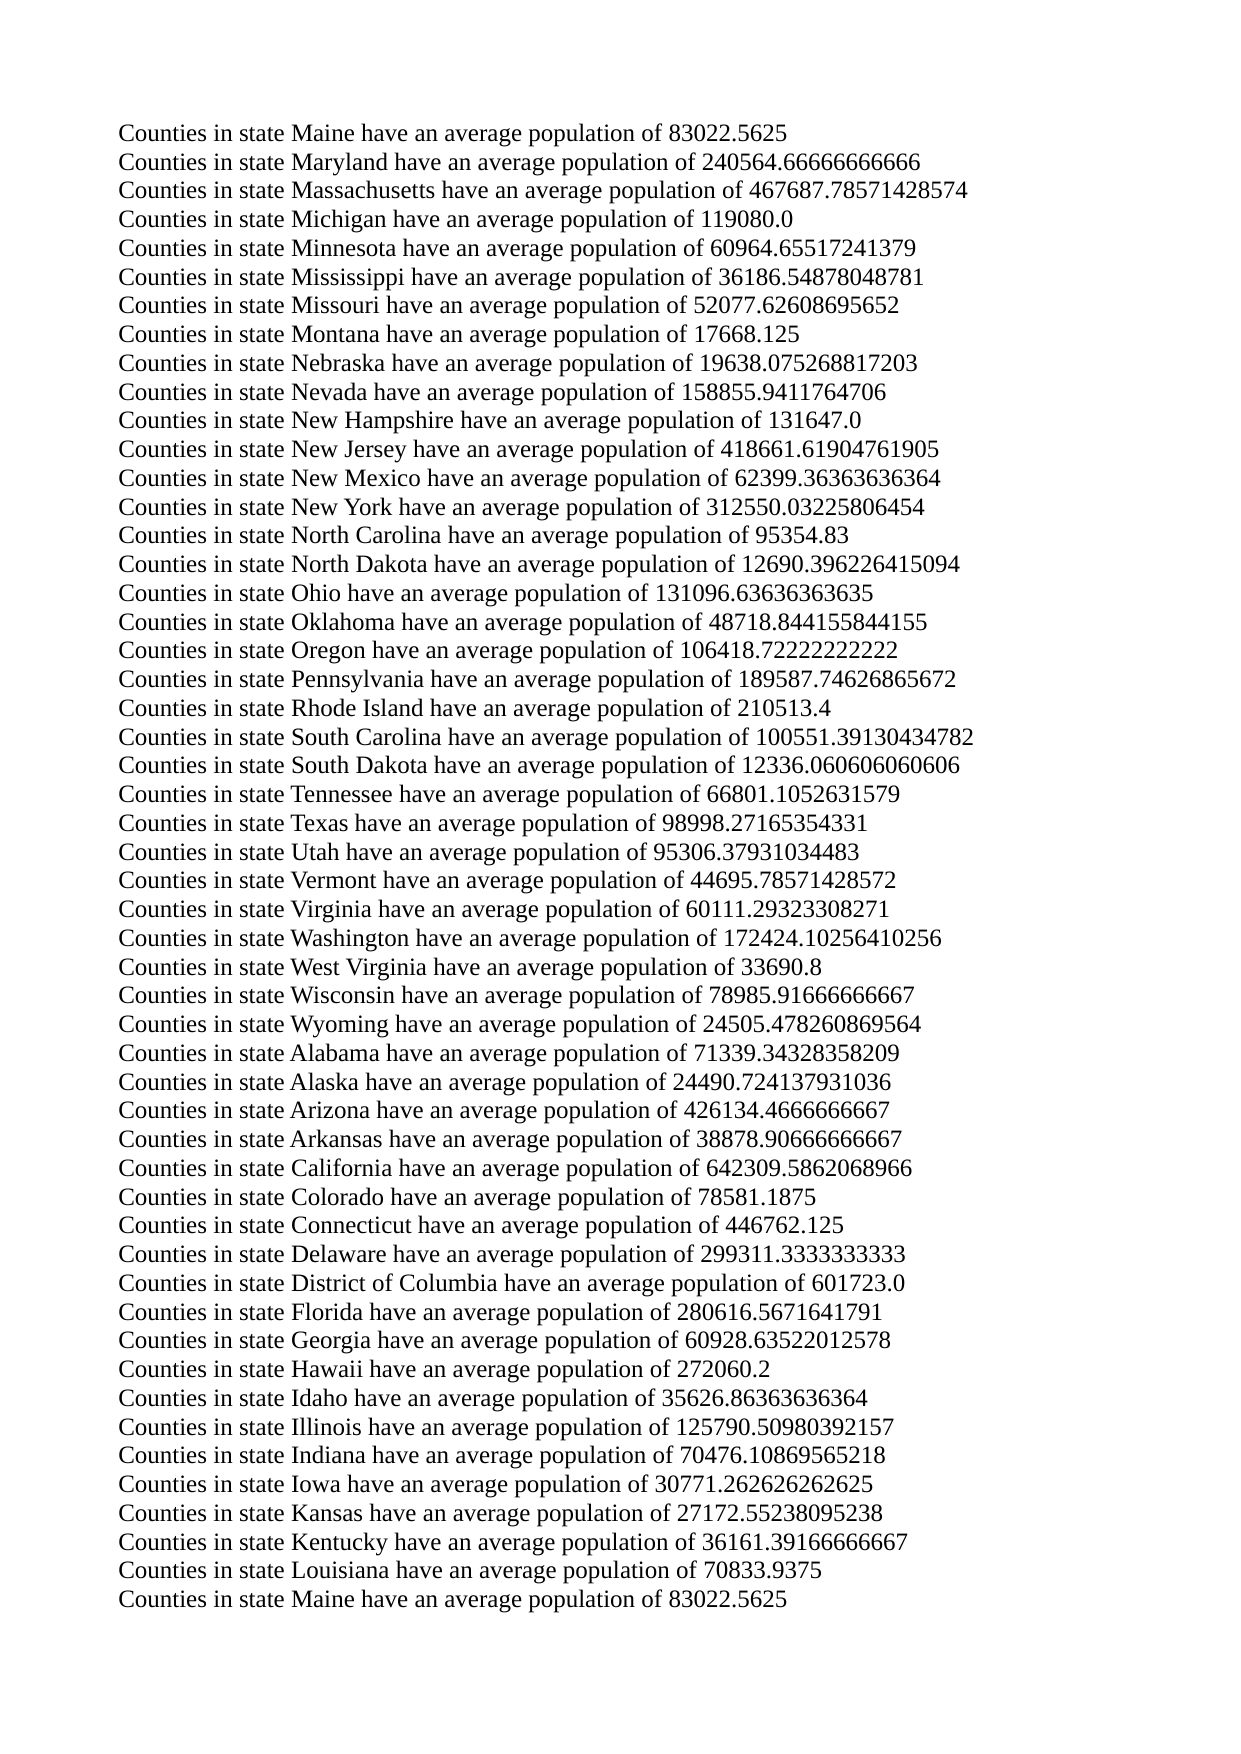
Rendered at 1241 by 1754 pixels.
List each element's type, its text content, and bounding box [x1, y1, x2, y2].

text Counties in state South Dakota have an average population of 12336.060606060606 [118, 751, 1122, 779]
text Counties in state Tennessee have an average population of 66801.1052631579 [118, 779, 1122, 808]
text Counties in state Indiana have an average population of 70476.10869565218 [118, 1441, 1122, 1469]
text Counties in state District of Columbia have an average population of 601723.0 [118, 1268, 1122, 1297]
text Counties in state Minnesota have an average population of 60964.65517241379 [118, 233, 1122, 262]
text Counties in state Virginia have an average population of 60111.29323308271 [118, 894, 1122, 923]
text Counties in state Louisiana have an average population of 70833.9375 [118, 1556, 1122, 1584]
text Counties in state Nevada have an average population of 158855.9411764706 [118, 377, 1122, 406]
text Counties in state Idaho have an average population of 35626.86363636364 [118, 1383, 1122, 1412]
text Counties in state Mississippi have an average population of 36186.54878048781 [118, 262, 1122, 291]
text Counties in state Hawaii have an average population of 272060.2 [118, 1354, 1122, 1383]
text Counties in state Nebraska have an average population of 19638.075268817203 [118, 348, 1122, 377]
text Counties in state Colorado have an average population of 78581.1875 [118, 1182, 1122, 1211]
text Counties in state New York have an average population of 312550.03225806454 [118, 492, 1122, 521]
text Counties in state Maryland have an average population of 240564.66666666666 [118, 147, 1122, 176]
text Counties in state Rhode Island have an average population of 210513.4 [118, 693, 1122, 722]
text Counties in state West Virginia have an average population of 33690.8 [118, 952, 1122, 981]
text Counties in state Maine have an average population of 83022.5625 [118, 1584, 1122, 1613]
text Counties in state Florida have an average population of 280616.5671641791 [118, 1297, 1122, 1326]
text Counties in state Oregon have an average population of 106418.72222222222 [118, 636, 1122, 664]
text Counties in state Alabama have an average population of 71339.34328358209 [118, 1038, 1122, 1067]
text Counties in state Washington have an average population of 172424.10256410256 [118, 923, 1122, 952]
text Counties in state New Hampshire have an average population of 131647.0 [118, 406, 1122, 434]
text Counties in state New Jersey have an average population of 418661.61904761905 [118, 434, 1122, 463]
text Counties in state Oklahoma have an average population of 48718.844155844155 [118, 607, 1122, 636]
text Counties in state Georgia have an average population of 60928.63522012578 [118, 1326, 1122, 1354]
text Counties in state South Carolina have an average population of 100551.39130434782 [118, 722, 1122, 751]
text Counties in state Arizona have an average population of 426134.4666666667 [118, 1096, 1122, 1124]
text Counties in state Ohio have an average population of 131096.63636363635 [118, 578, 1122, 607]
text Counties in state Iowa have an average population of 30771.262626262625 [118, 1469, 1122, 1498]
text Counties in state Texas have an average population of 98998.27165354331 [118, 808, 1122, 837]
text Counties in state Pennsylvania have an average population of 189587.74626865672 [118, 664, 1122, 693]
text Counties in state Montana have an average population of 17668.125 [118, 319, 1122, 348]
text Counties in state North Carolina have an average population of 95354.83 [118, 521, 1122, 549]
text Counties in state Utah have an average population of 95306.37931034483 [118, 837, 1122, 866]
text Counties in state Wyoming have an average population of 24505.478260869564 [118, 1009, 1122, 1038]
text Counties in state North Dakota have an average population of 12690.396226415094 [118, 549, 1122, 578]
text Counties in state Connecticut have an average population of 446762.125 [118, 1211, 1122, 1239]
text Counties in state California have an average population of 642309.5862068966 [118, 1153, 1122, 1182]
text Counties in state Illinois have an average population of 125790.50980392157 [118, 1412, 1122, 1441]
text Counties in state Alaska have an average population of 24490.724137931036 [118, 1067, 1122, 1096]
text Counties in state Maine have an average population of 83022.5625 [118, 118, 1122, 147]
text Counties in state New Mexico have an average population of 62399.36363636364 [118, 463, 1122, 492]
text Counties in state Delaware have an average population of 299311.3333333333 [118, 1239, 1122, 1268]
text Counties in state Wisconsin have an average population of 78985.91666666667 [118, 981, 1122, 1009]
text Counties in state Massachusetts have an average population of 467687.78571428574 [118, 176, 1122, 204]
text Counties in state Vermont have an average population of 44695.78571428572 [118, 866, 1122, 894]
text Counties in state Missouri have an average population of 52077.62608695652 [118, 291, 1122, 319]
text Counties in state Kentucky have an average population of 36161.39166666667 [118, 1527, 1122, 1556]
text Counties in state Arkansas have an average population of 38878.90666666667 [118, 1124, 1122, 1153]
text Counties in state Michigan have an average population of 119080.0 [118, 204, 1122, 233]
text Counties in state Kansas have an average population of 27172.55238095238 [118, 1498, 1122, 1527]
